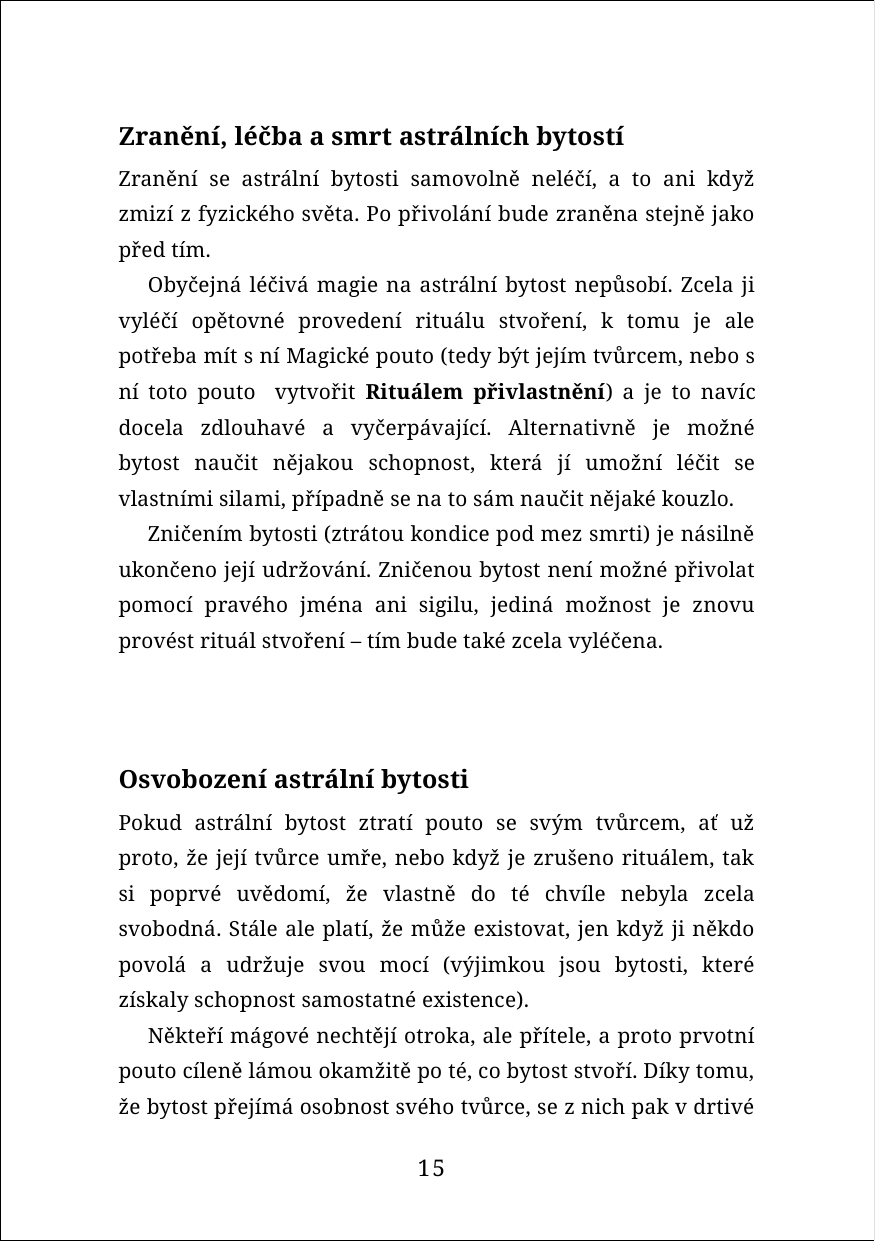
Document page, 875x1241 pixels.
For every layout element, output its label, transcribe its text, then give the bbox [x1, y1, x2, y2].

text Pokud astrální bytost ztratí pouto se svým tvůrcem, ať už proto, že její tvůrce umře, nebo když je zrušeno rituálem, tak si poprvé uvědomí, že vlastně do té chvíle nebyla zcela svobodná. Stále ale platí, že může existovat, jen když ji někdo povolá a udržuje svou mocí (výjimkou jsou bytosti, které získaly schopnost samostatné existence). Někteří mágové nechtějí otroka, ale přítele, a proto prvotní pouto cíleně lámou okamžitě po té, co bytost stvoří. Díky tomu, že bytost přejímá osobnost svého tvůrce, se z nich pak v drtivé [118, 808, 756, 1120]
subtitle Zranění, léčba a smrt astrálních bytostí [118, 118, 756, 152]
subtitle Osvobození astrální bytosti [118, 762, 756, 796]
text Zranění se astrální bytosti samovolně neléčí, a to ani když zmizí z fyzického světa. Po přivolání bude zraněna stejně jako před tím. Obyčejná léčivá magie na astrální bytost nepůsobí. Zcela ji vyléčí opětovné provedení rituálu stvoření, k tomu je ale potřeba mít s ní Magické pouto (tedy být jejím tvůrcem, nebo s ní toto pouto vytvořit Rituálem přivlastnění) a je to navíc docela zdlouhavé a vyčerpávající. Alternativně je možné bytost naučit nějakou schopnost, která jí umožní léčit se vlastními silami, případně se na to sám naučit nějaké kouzlo. Zničením bytosti (ztrátou kondice pod mez smrti) je násilně ukončeno její udržování. Zničenou bytost není možné přivolat pomocí pravého jména ani sigilu, jediná možnost je znovu provést rituál stvoření – tím bude také zcela vyléčena. [118, 164, 756, 654]
